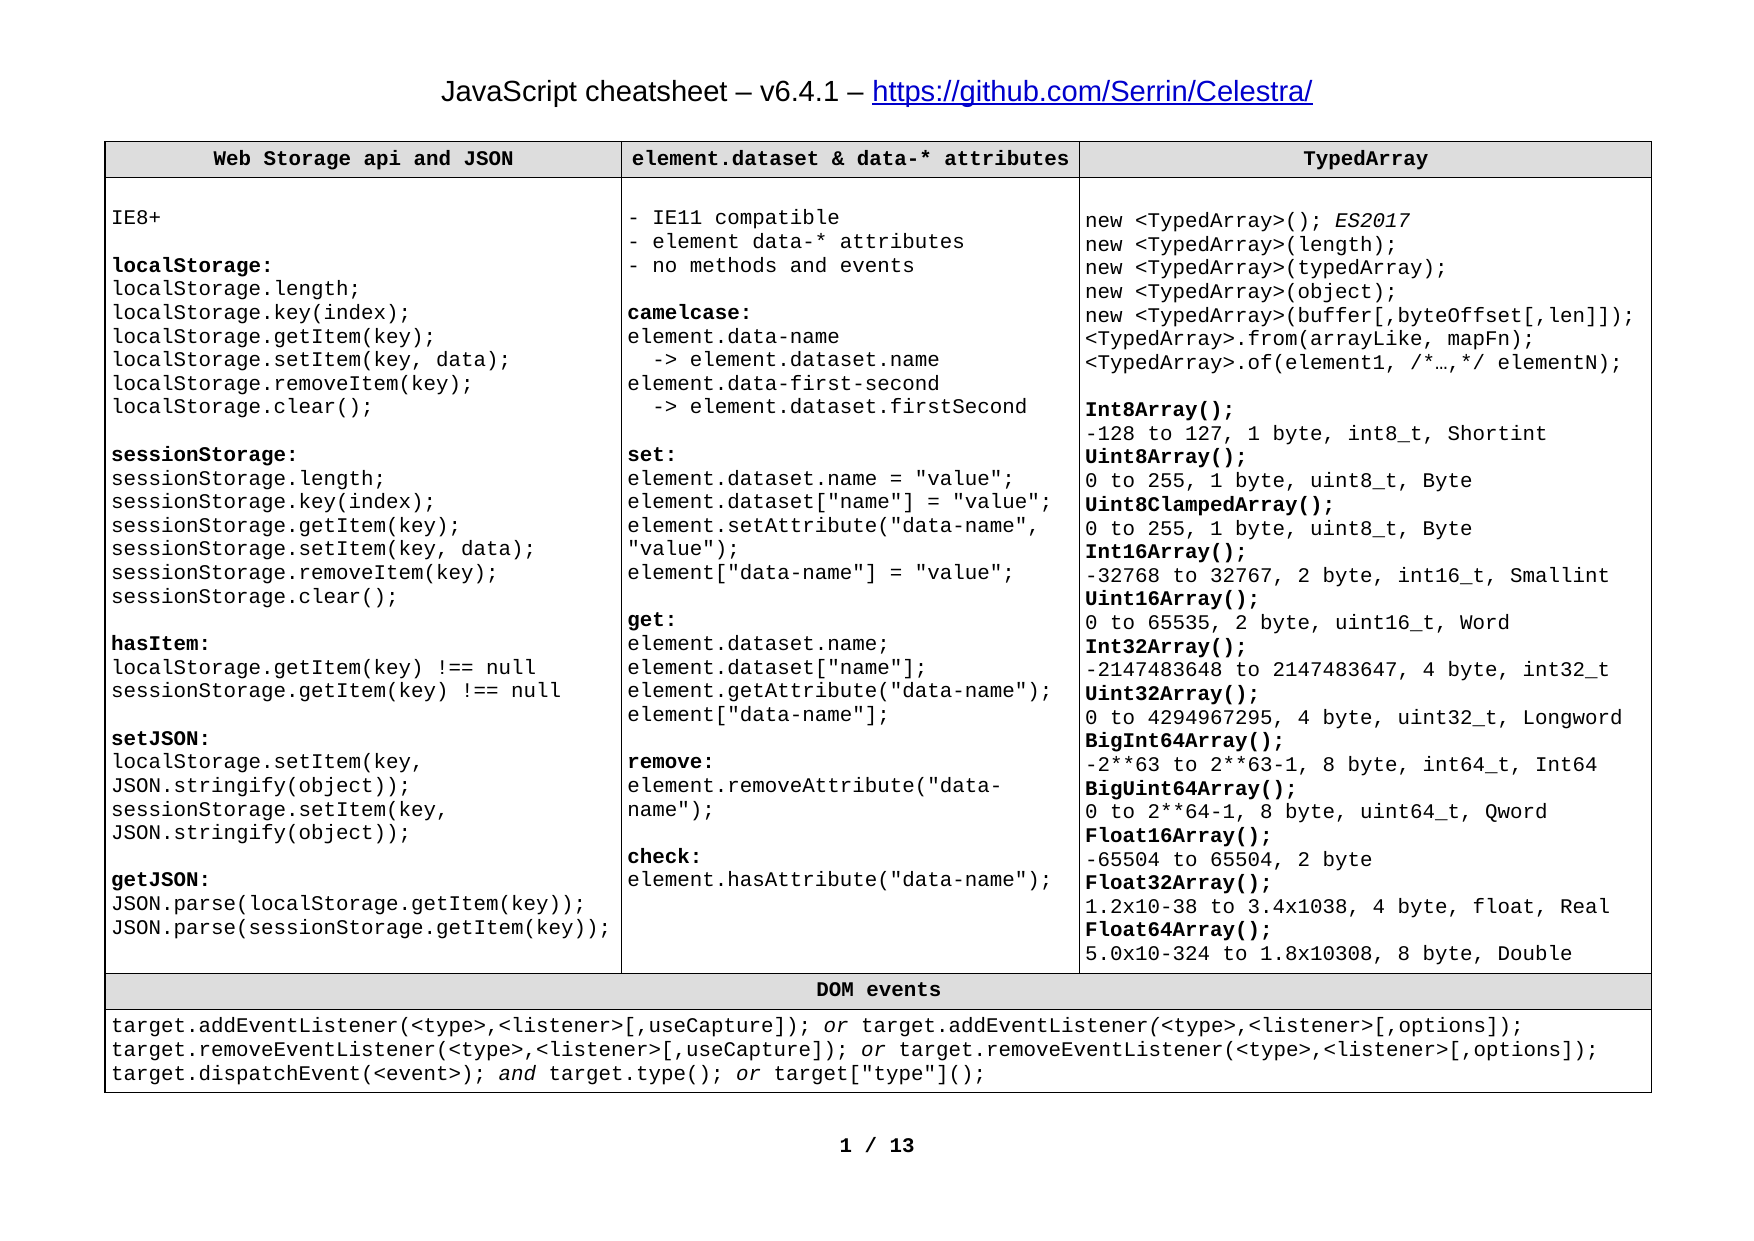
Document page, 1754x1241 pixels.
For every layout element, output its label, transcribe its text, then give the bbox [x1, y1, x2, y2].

text JavaScript cheatsheet – v6.4.1 – https://github.com/Serrin/Celestra/ [105, 74, 1648, 107]
table_header TypedArray [1080, 142, 1651, 177]
table_cell new <TypedArray>(); ES2017 new <TypedArray>(length); new <TypedArray>(typedArray); new <TypedArray>(object); new <TypedArray>(buffer[,byteOffset[,len]]); <TypedArray>.from(arrayLike, mapFn); <TypedArray>.of(element1, /*…,*/ elementN); Int8Array(); -128 to 127, 1 byte, int8_t, Shortint Uint8Array(); 0 to 255, 1 byte, uint8_t, Byte Uint8ClampedArray(); 0 to 255, 1 byte, uint8_t, Byte Int16Array(); -32768 to 32767, 2 byte, int16_t, Smallint Uint16Array(); 0 to 65535, 2 byte, uint16_t, Word Int32Array(); -2147483648 to 2147483647, 4 byte, int32_t Uint32Array(); 0 to 4294967295, 4 byte, uint32_t, Longword BigInt64Array(); -2**63 to 2**63-1, 8 byte, int64_t, Int64 BigUint64Array(); 0 to 2**64-1, 8 byte, uint64_t, Qword Float16Array(); -65504 to 65504, 2 byte Float32Array(); 1.2x10-38 to 3.4x1038, 4 byte, float, Real Float64Array(); 5.0x10-324 to 1.8x10308, 8 byte, Double [1080, 178, 1651, 972]
table_cell IE8+ localStorage: localStorage.length; localStorage.key(index); localStorage.getItem(key); localStorage.setItem(key, data); localStorage.removeItem(key); localStorage.clear(); sessionStorage: sessionStorage.length; sessionStorage.key(index); sessionStorage.getItem(key); sessionStorage.setItem(key, data); sessionStorage.removeItem(key); sessionStorage.clear(); hasItem: localStorage.getItem(key) !== null sessionStorage.getItem(key) !== null setJSON: localStorage.setItem(key, JSON.stringify(object)); sessionStorage.setItem(key, JSON.stringify(object)); getJSON: JSON.parse(localStorage.getItem(key)); JSON.parse(sessionStorage.getItem(key)); [106, 178, 621, 972]
table_header element.dataset & data-* attributes [622, 142, 1079, 177]
table_cell target.addEventListener(<type>,<listener>[,useCapture]); or target.addEventListener(<type>,<listener>[,options]); target.removeEventListener(<type>,<listener>[,useCapture]); or target.removeEventListener(<type>,<listener>[,options]); target.dispatchEvent(<event>); and target.type(); or target["type"](); [106, 1010, 1651, 1092]
table_header Web Storage api and JSON [106, 142, 621, 177]
table_cell - IE11 compatible - element data-* attributes - no methods and events camelcase: element.data-name -> element.dataset.name element.data-first-second -> element.dataset.firstSecond set: element.dataset.name = "value"; element.dataset["name"] = "value"; element.setAttribute("data-name", "value"); element["data-name"] = "value"; get: element.dataset.name; element.dataset["name"]; element.getAttribute("data-name"); element["data-name"]; remove: element.removeAttribute("data-name"); check: element.hasAttribute("data-name"); [622, 178, 1079, 972]
table_cell DOM events [106, 974, 1651, 1009]
